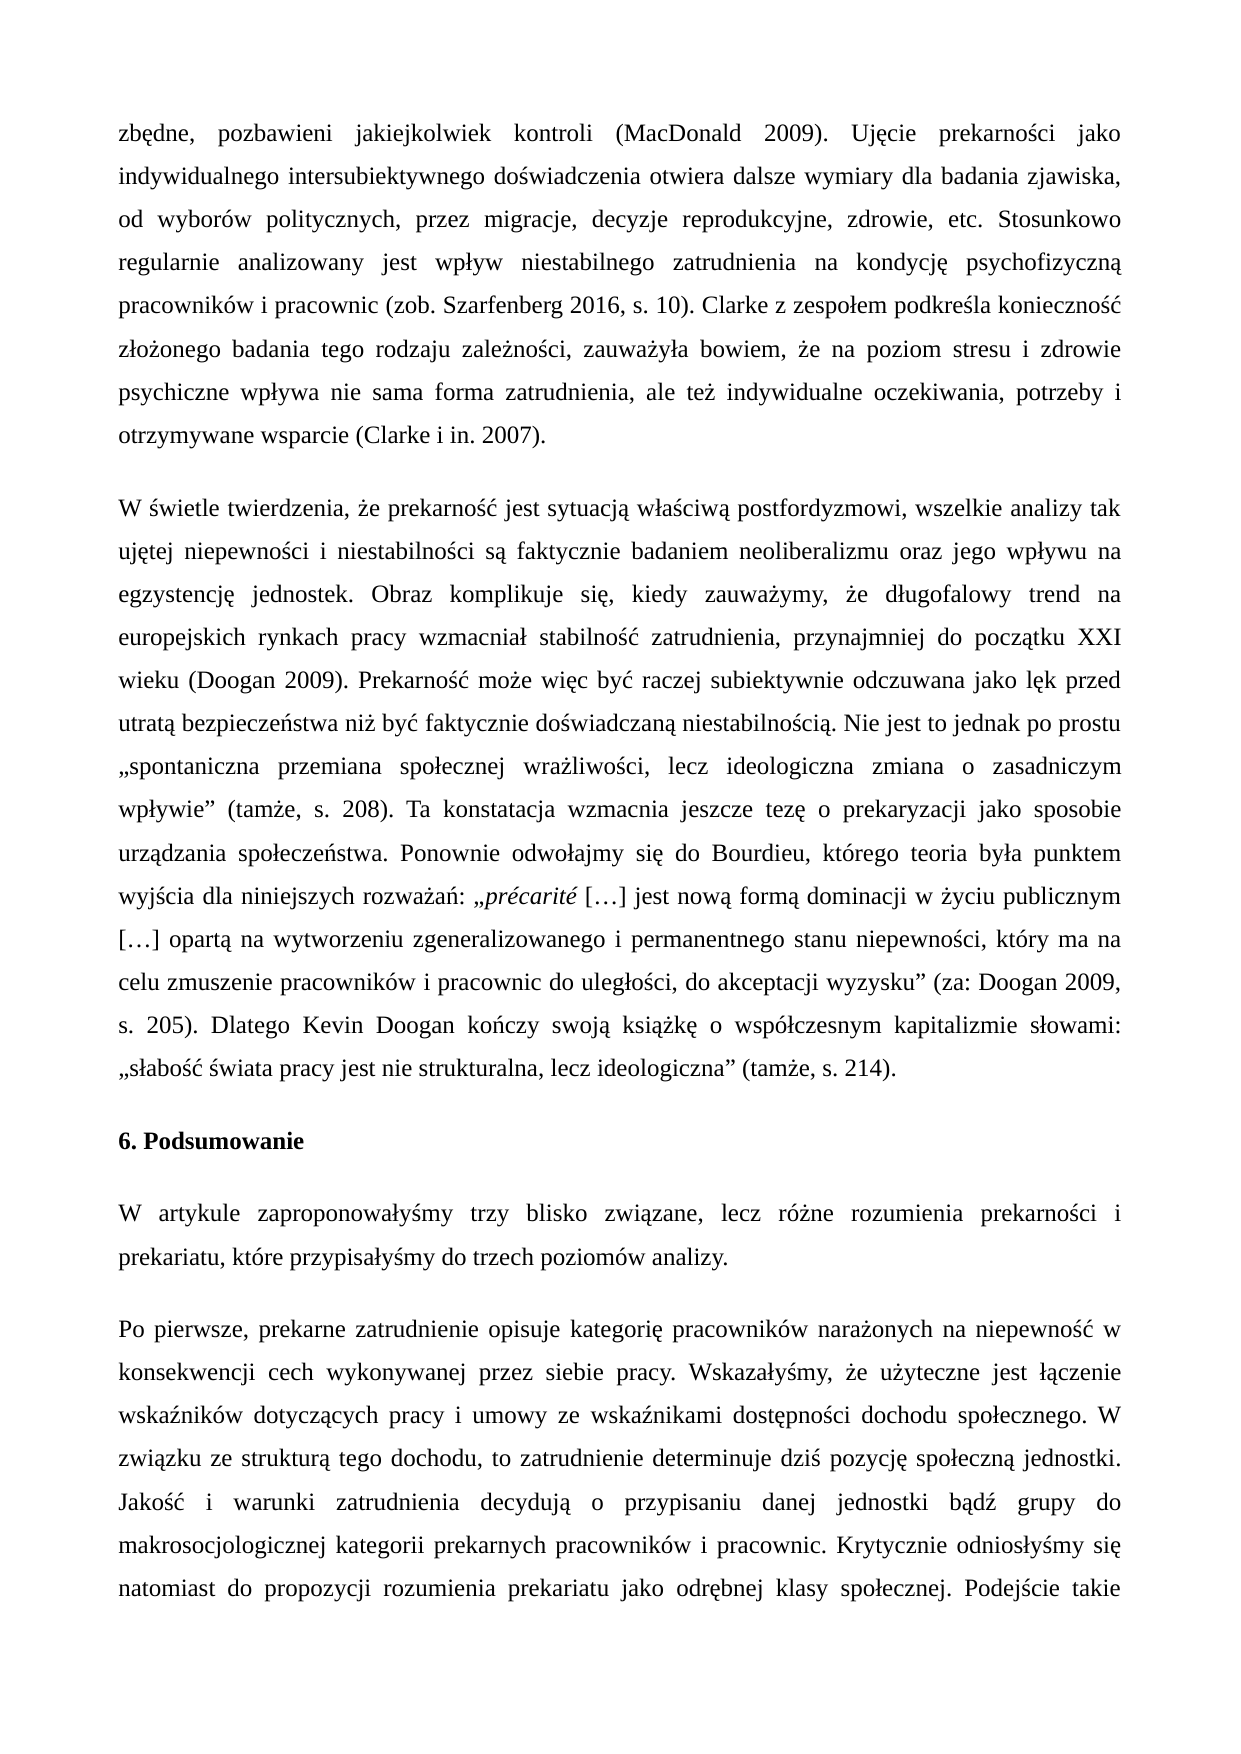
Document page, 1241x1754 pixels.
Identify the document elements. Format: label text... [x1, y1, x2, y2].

text Po pierwsze, prekarne zatrudnienie opisuje kategorię pracowników narażonych na niepewność w konsekwencji cech wykonywanej przez siebie pracy. Wskazałyśmy, że użyteczne jest łączenie wskaźników dotyczących pracy i umowy ze wskaźnikami dostępności dochodu społecznego. W związku ze strukturą tego dochodu, to zatrudnienie determinuje dziś pozycję społeczną jednostki. Jakość i warunki zatrudnienia decydują o przypisaniu danej jednostki bądź grupy do makrosocjologicznej kategorii prekarnych pracowników i pracownic. Krytycznie odniosłyśmy się natomiast do propozycji rozumienia prekariatu jako odrębnej klasy społecznej. Podejście takie [118, 1314, 1122, 1602]
text W świetle twierdzenia, że prekarność jest sytuacją właściwą postfordyzmowi, wszelkie analizy tak ujętej niepewności i niestabilności są faktycznie badaniem neoliberalizmu oraz jego wpływu na egzystencję jednostek. Obraz komplikuje się, kiedy zauważymy, że długofalowy trend na europejskich rynkach pracy wzmacniał stabilność zatrudnienia, przynajmniej do początku XXI wieku (Doogan 2009). Prekarność może więc być raczej subiektywnie odczuwana jako lęk przed utratą bezpieczeństwa niż być faktycznie doświadczaną niestabilnością. Nie jest to jednak po prostu „spontaniczna przemiana społecznej wrażliwości, lecz ideologiczna zmiana o zasadniczym wpływie” (tamże, s. 208). Ta konstatacja wzmacnia jeszcze tezę o prekaryzacji jako sposobie urządzania społeczeństwa. Ponownie odwołajmy się do Bourdieu, którego teoria była punktem wyjścia dla niniejszych rozważań: „précarité […] jest nową formą dominacji w życiu publicznym […] opartą na wytworzeniu zgeneralizowanego i permanentnego stanu niepewności, który ma na celu zmuszenie pracowników i pracownic do uległości, do akceptacji wyzysku” (za: Doogan 2009, s. 205). Dlatego Kevin Doogan kończy swoją książkę o współczesnym kapitalizmie słowami: „słabość świata pracy jest nie strukturalna, lecz ideologiczna” (tamże, s. 214). [118, 493, 1122, 1082]
text 6. Podsumowanie [118, 1126, 1122, 1154]
text zbędne, pozbawieni jakiejkolwiek kontroli (MacDonald 2009). Ujęcie prekarności jako indywidualnego intersubiektywnego doświadczenia otwiera dalsze wymiary dla badania zjawiska, od wyborów politycznych, przez migracje, decyzje reprodukcyjne, zdrowie, etc. Stosunkowo regularnie analizowany jest wpływ niestabilnego zatrudnienia na kondycję psychofizyczną pracowników i pracownic (zob. Szarfenberg 2016, s. 10). Clarke z zespołem podkreśla konieczność złożonego badania tego rodzaju zależności, zauważyła bowiem, że na poziom stresu i zdrowie psychiczne wpływa nie sama forma zatrudnienia, ale też indywidualne oczekiwania, potrzeby i otrzymywane wsparcie (Clarke i in. 2007). [118, 118, 1122, 449]
text W artykule zaproponowałyśmy trzy blisko związane, lecz różne rozumienia prekarności i prekariatu, które przypisałyśmy do trzech poziomów analizy. [118, 1198, 1122, 1270]
